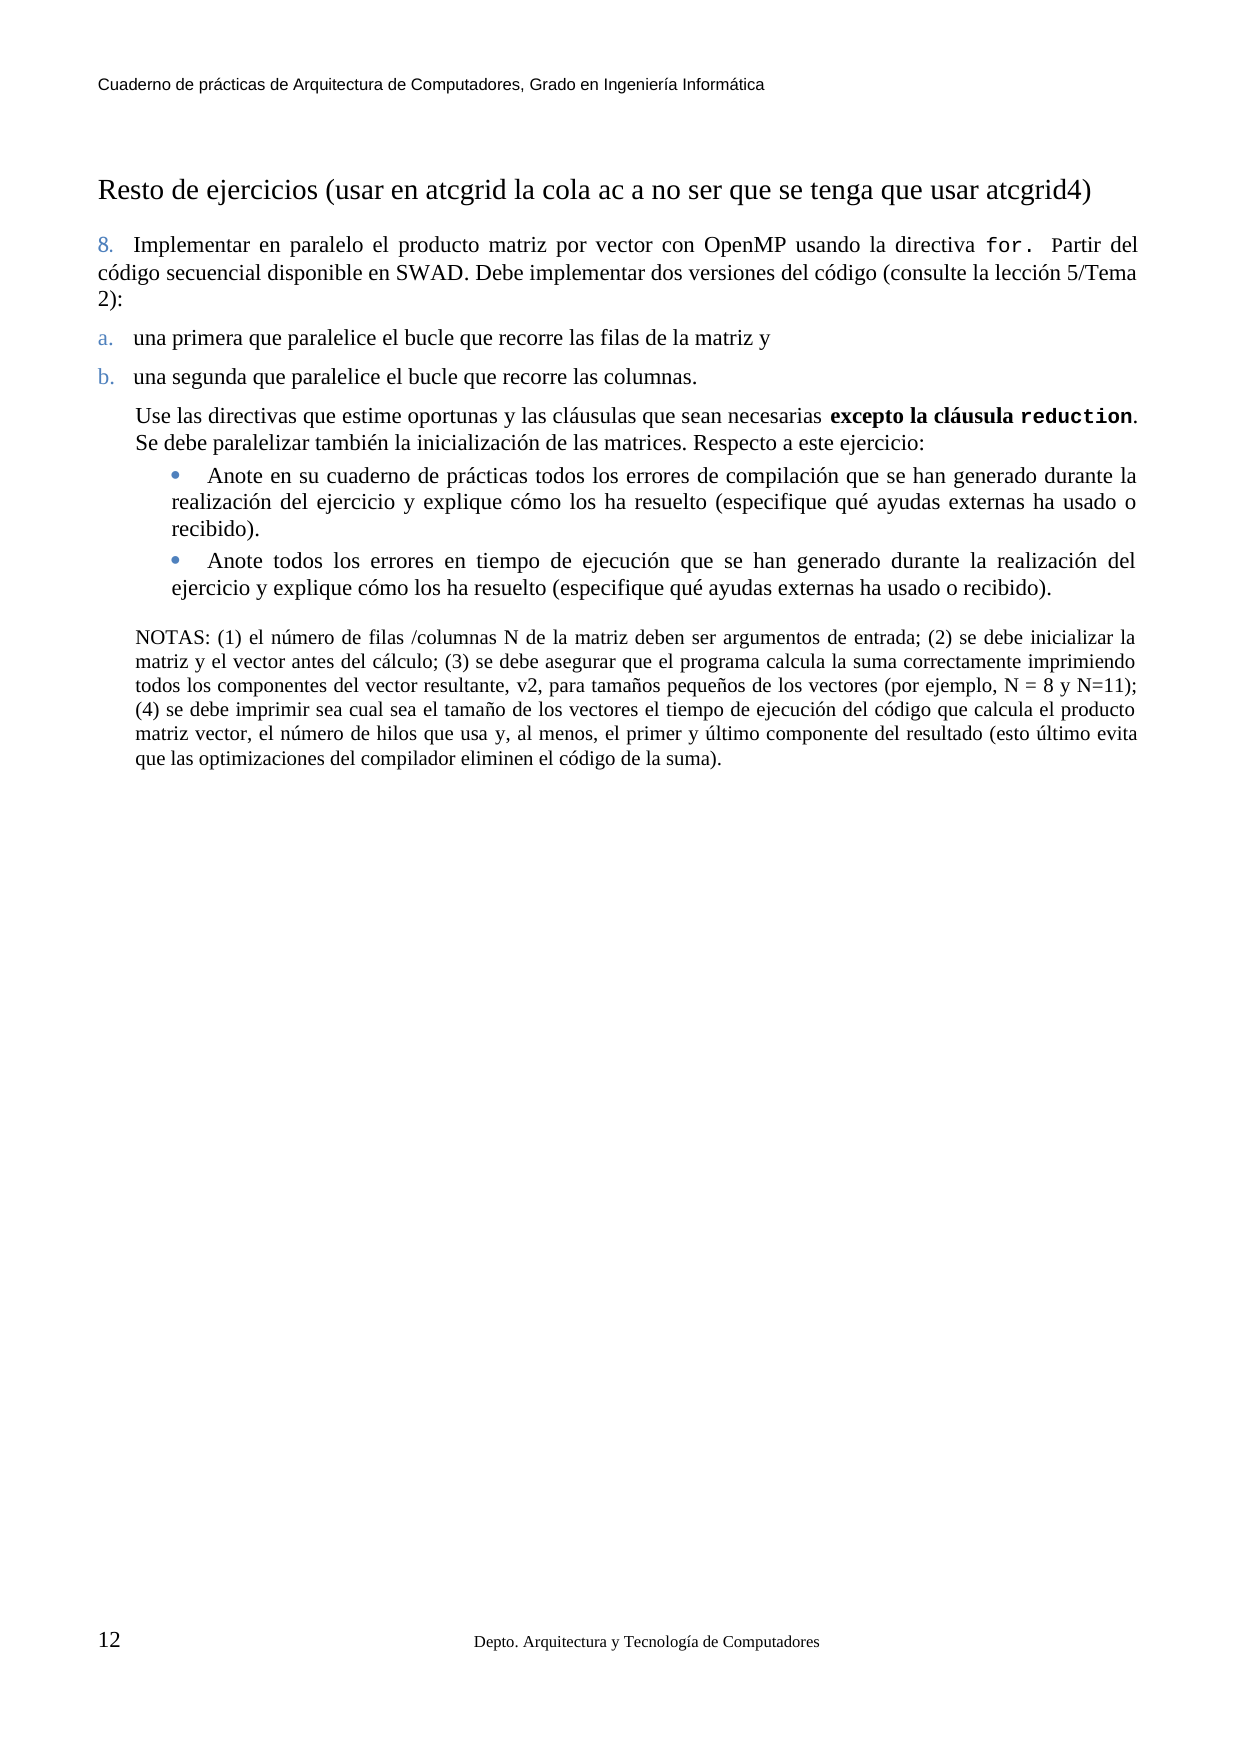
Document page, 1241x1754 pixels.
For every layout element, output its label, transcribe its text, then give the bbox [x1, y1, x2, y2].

list una primera que paralelice el bucle que recorre las filas de la matriz y [98, 324, 1138, 351]
list NOTAS: (1) el número de filas /columnas N de la matriz deben ser argumentos de entrada; (2) se debe inicializar la matriz y el vector antes del cálculo; (3) se debe asegurar que el programa calcula la suma correctamente imprimiendo todos los componentes del vector resultante, v2, para tamaños pequeños de los vectores (por ejemplo, N = 8 y N=11); (4) se debe imprimir sea cual sea el tamaño de los vectores el tiempo de ejecución del código que calcula el producto matriz vector, el número de hilos que usa y, al menos, el primer y último componente del resultado (esto último evita que las optimizaciones del compilador eliminen el código de la suma). [135, 625, 1138, 769]
subtitle Resto de ejercicios (usar en atcgrid la cola ac a no ser que se tenga que usar atcgrid4) [98, 172, 1138, 205]
list una segunda que paralelice el bucle que recorre las columnas. [98, 363, 1138, 389]
list Anote en su cuaderno de prácticas todos los errores de compilación que se han generado durante la realización del ejercicio y explique cómo los ha resuelto (especifique qué ayudas externas ha usado o recibido). [171, 462, 1138, 541]
list Use las directivas que estime oportunas y las cláusulas que sean necesarias excepto la cláusula reduction. Se debe paralelizar también la inicialización de las matrices. Respecto a este ejercicio: [135, 402, 1138, 456]
list Anote todos los errores en tiempo de ejecución que se han generado durante la realización del ejercicio y explique cómo los ha resuelto (especifique qué ayudas externas ha usado o recibido). [171, 547, 1138, 600]
list Implementar en paralelo el producto matriz por vector con OpenMP usando la directiva for. Partir del código secuencial disponible en SWAD. Debe implementar dos versiones del código (consulte la lección 5/Tema 2): [98, 230, 1138, 312]
